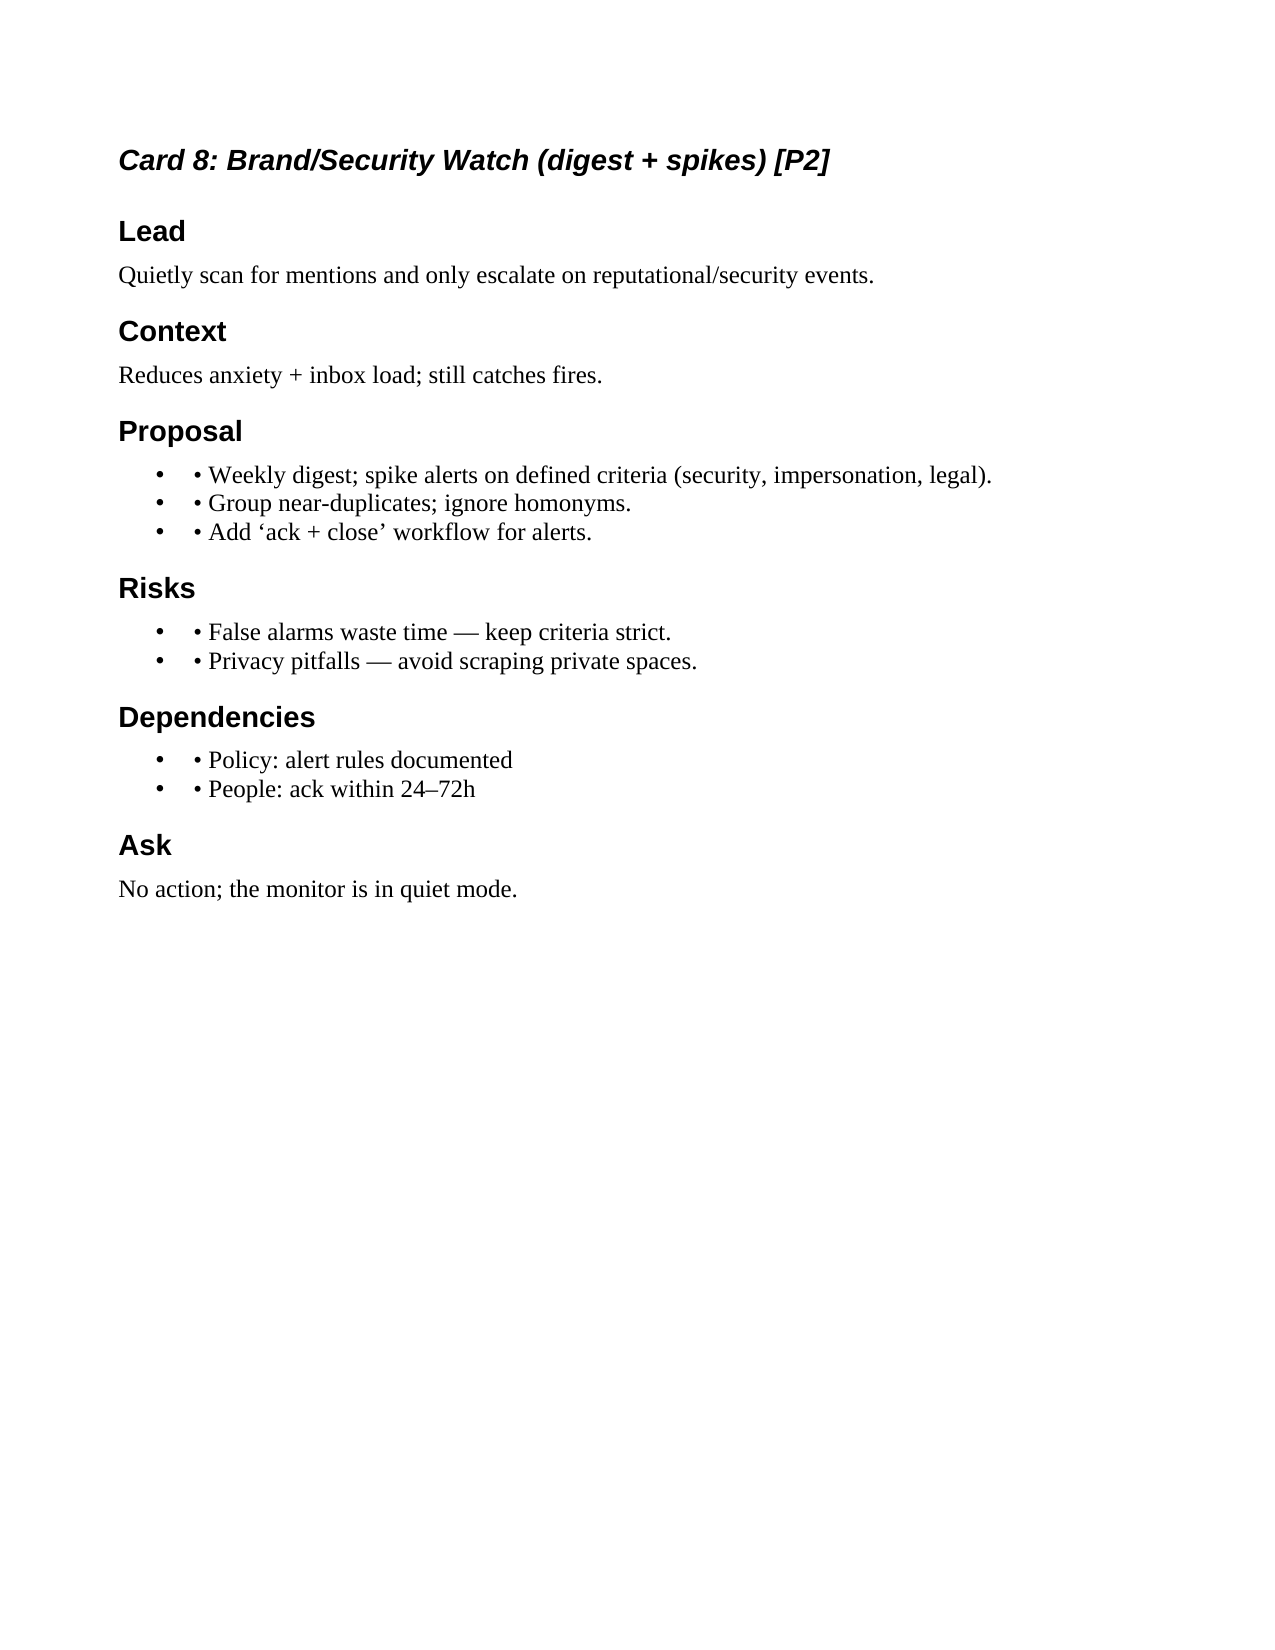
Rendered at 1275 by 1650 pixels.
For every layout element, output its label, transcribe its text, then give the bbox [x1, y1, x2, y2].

subtitle Context [118, 314, 1157, 347]
list • Add ‘ack + close’ workflow for alerts. [156, 517, 1157, 546]
list • Weekly digest; spike alerts on defined criteria (security, impersonation, legal). [156, 460, 1157, 488]
text No action; the monitor is in quiet mode. [118, 874, 1157, 903]
text Quietly scan for mentions and only escalate on reputational/security events. [118, 260, 1157, 289]
list • False alarms waste time — keep criteria strict. [156, 617, 1157, 646]
subtitle Card 8: Brand/Security Watch (digest + spikes) [P2] [118, 143, 1157, 177]
subtitle Ask [118, 828, 1157, 862]
subtitle Proposal [118, 414, 1157, 447]
list • Group near-duplicates; ignore homonyms. [156, 488, 1157, 517]
subtitle Dependencies [118, 699, 1157, 733]
subtitle Lead [118, 214, 1157, 248]
list • People: ack within 24–72h [156, 774, 1157, 803]
list • Policy: alert rules documented [156, 746, 1157, 774]
list • Privacy pitfalls — avoid scraping private spaces. [156, 646, 1157, 674]
text Reduces anxiety + inbox load; still catches fires. [118, 360, 1157, 389]
subtitle Risks [118, 571, 1157, 604]
